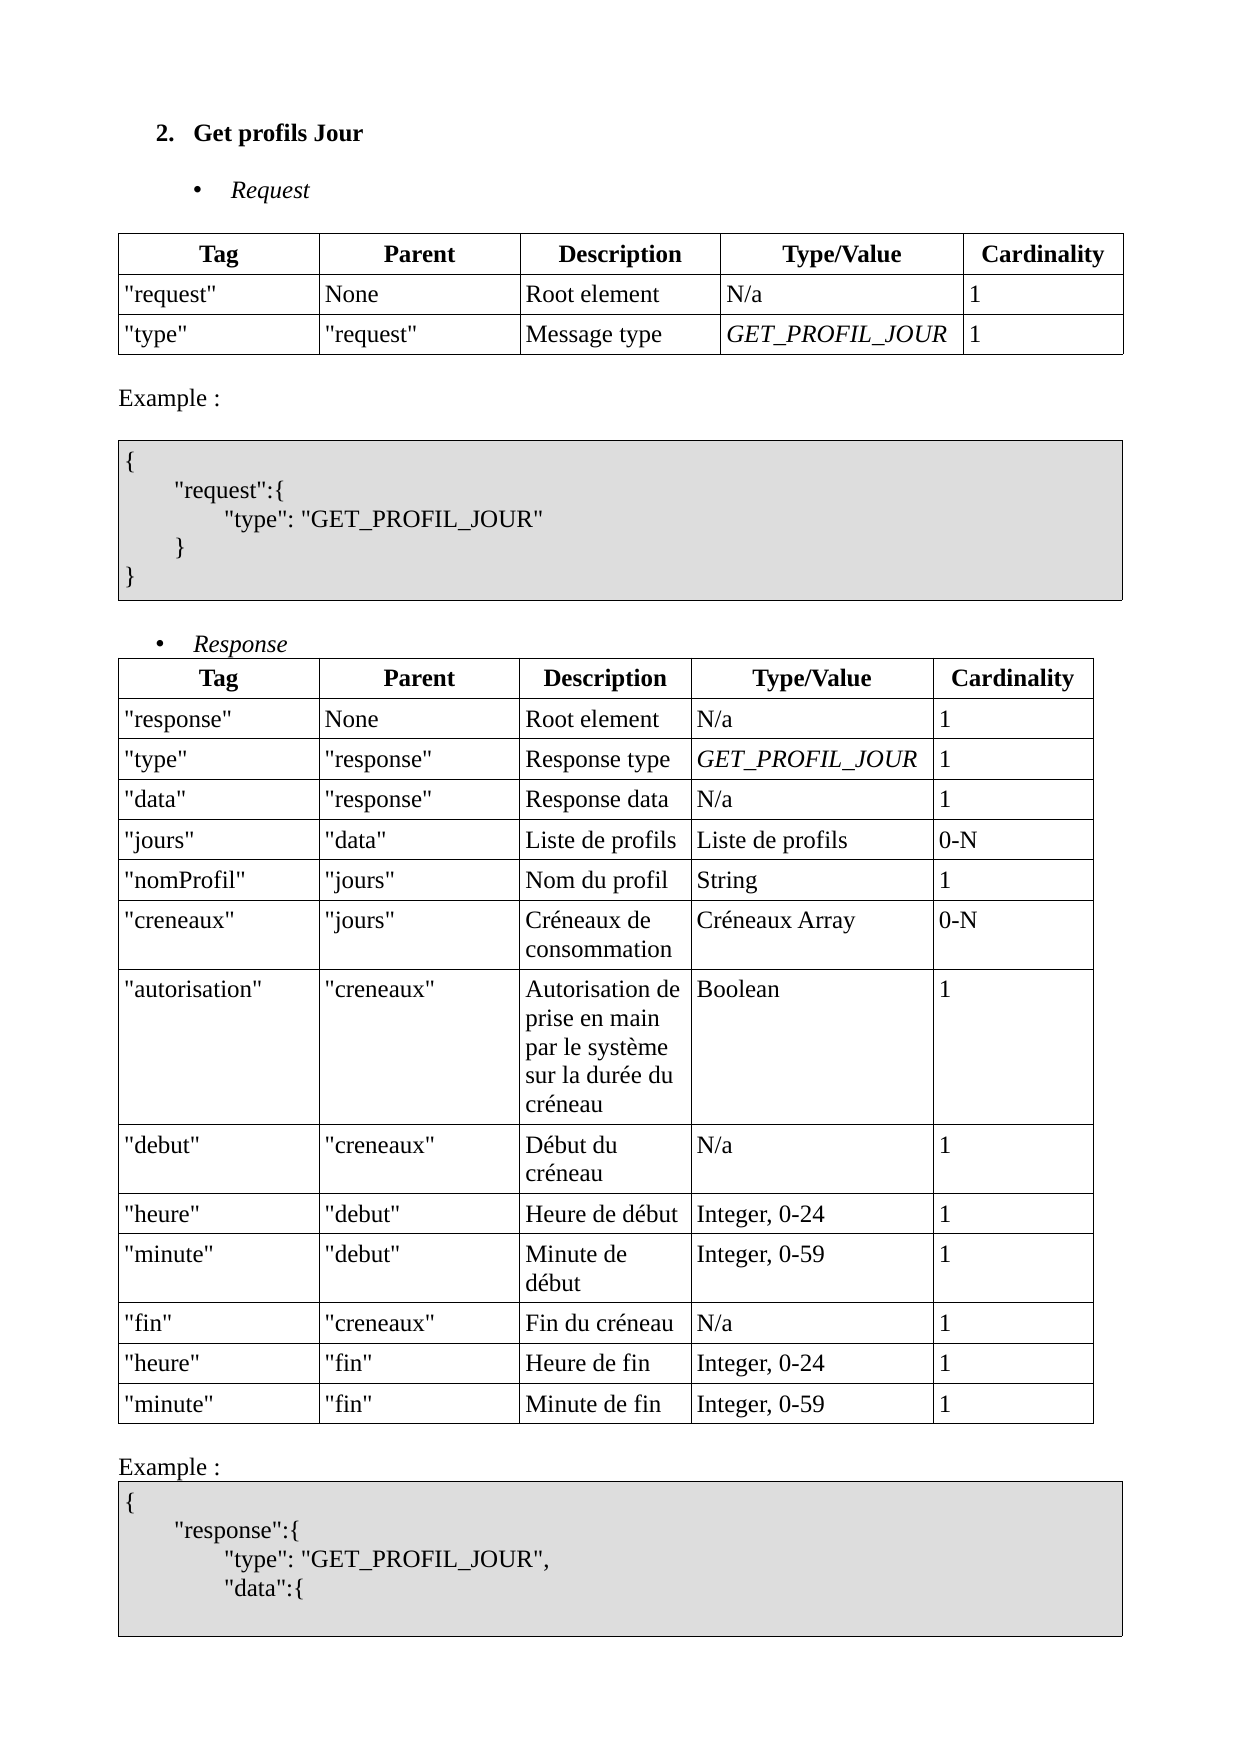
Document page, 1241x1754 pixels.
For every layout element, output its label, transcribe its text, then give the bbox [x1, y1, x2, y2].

table_cell None [320, 275, 520, 314]
table_cell N/a [692, 1303, 933, 1343]
table_cell Minute de début [520, 1234, 691, 1302]
table_cell "creneaux" [320, 1303, 519, 1343]
table_cell 1 [934, 1234, 1093, 1302]
table_cell "heure" [119, 1344, 319, 1383]
table_cell "response" [320, 739, 519, 778]
table_header Parent [320, 234, 520, 273]
table_cell Minute de fin [520, 1384, 691, 1423]
table_cell Fin du créneau [520, 1303, 691, 1343]
table_header Type/Value [692, 659, 933, 698]
table_header Cardinality [964, 234, 1123, 273]
table_cell 1 [964, 275, 1123, 314]
table_cell Autorisation de prise en main par le système sur la durée du créneau [520, 970, 691, 1124]
table_cell "minute" [119, 1384, 319, 1423]
table_cell Créneaux de consommation [520, 901, 691, 968]
text Example : [118, 383, 1122, 412]
table_cell "debut" [119, 1125, 319, 1193]
table_cell 1 [934, 970, 1093, 1124]
table_cell "type" [119, 315, 319, 354]
table_cell Liste de profils [520, 820, 691, 859]
table_cell Heure de fin [520, 1344, 691, 1383]
text Example : [118, 1452, 1122, 1481]
table_cell Root element [520, 699, 691, 738]
table_cell Heure de début [520, 1194, 691, 1233]
table_cell 1 [934, 699, 1093, 738]
table_header Description [521, 234, 720, 273]
table_cell N/a [692, 699, 933, 738]
table_cell Message type [521, 315, 720, 354]
table_header Tag [119, 234, 319, 273]
table_cell "jours" [320, 860, 519, 899]
table_cell "nomProfil" [119, 860, 319, 899]
table_cell Integer, 0-24 [692, 1344, 933, 1383]
table_cell "debut" [320, 1234, 519, 1302]
table_cell 1 [934, 860, 1093, 899]
table_cell 1 [934, 739, 1093, 778]
table_cell None [320, 699, 519, 738]
table_cell "creneaux" [320, 1125, 519, 1193]
table_cell GET_PROFIL_JOUR [721, 315, 963, 354]
table_header { "request":{ "type": "GET_PROFIL_JOUR" } } [119, 441, 1122, 600]
table_header Description [520, 659, 691, 698]
table_cell Integer, 0-59 [692, 1384, 933, 1423]
table_cell Integer, 0-59 [692, 1234, 933, 1302]
table_header Tag [119, 659, 319, 698]
table_cell Créneaux Array [692, 901, 933, 968]
list Response [156, 629, 1122, 658]
table_header Type/Value [721, 234, 963, 273]
table_cell Integer, 0-24 [692, 1194, 933, 1233]
table_cell GET_PROFIL_JOUR [692, 739, 933, 778]
list Get profils Jour [156, 118, 1122, 147]
table_cell "minute" [119, 1234, 319, 1302]
table_header Cardinality [934, 659, 1093, 698]
table_cell "fin" [119, 1303, 319, 1343]
table_cell "fin" [320, 1384, 519, 1423]
table_cell 1 [964, 315, 1123, 354]
table_header Parent [320, 659, 519, 698]
table_cell "fin" [320, 1344, 519, 1383]
table_cell String [692, 860, 933, 899]
table_cell N/a [692, 780, 933, 819]
table_cell "creneaux" [320, 970, 519, 1124]
table_cell Root element [521, 275, 720, 314]
table_header { "response":{ "type": "GET_PROFIL_JOUR", "data":{ [119, 1482, 1122, 1636]
table_cell 1 [934, 1384, 1093, 1423]
table_cell "creneaux" [119, 901, 319, 968]
table_cell Boolean [692, 970, 933, 1124]
table_cell 1 [934, 780, 1093, 819]
table_cell 1 [934, 1344, 1093, 1383]
table_cell 0-N [934, 820, 1093, 859]
table_cell "type" [119, 739, 319, 778]
table_cell 1 [934, 1303, 1093, 1343]
table_cell "request" [320, 315, 520, 354]
table_cell "heure" [119, 1194, 319, 1233]
table_cell Début du créneau [520, 1125, 691, 1193]
table_cell "autorisation" [119, 970, 319, 1124]
table_cell "response" [119, 699, 319, 738]
table_cell Liste de profils [692, 820, 933, 859]
table_cell 1 [934, 1125, 1093, 1193]
table_cell Response data [520, 780, 691, 819]
table_cell Response type [520, 739, 691, 778]
table_cell N/a [692, 1125, 933, 1193]
table_cell "jours" [320, 901, 519, 968]
table_cell "jours" [119, 820, 319, 859]
table_cell "debut" [320, 1194, 519, 1233]
table_cell N/a [721, 275, 963, 314]
list Request [193, 176, 1122, 204]
table_cell 1 [934, 1194, 1093, 1233]
table_cell Nom du profil [520, 860, 691, 899]
table_cell "data" [119, 780, 319, 819]
table_cell 0-N [934, 901, 1093, 968]
table_cell "response" [320, 780, 519, 819]
table_cell "request" [119, 275, 319, 314]
table_cell "data" [320, 820, 519, 859]
